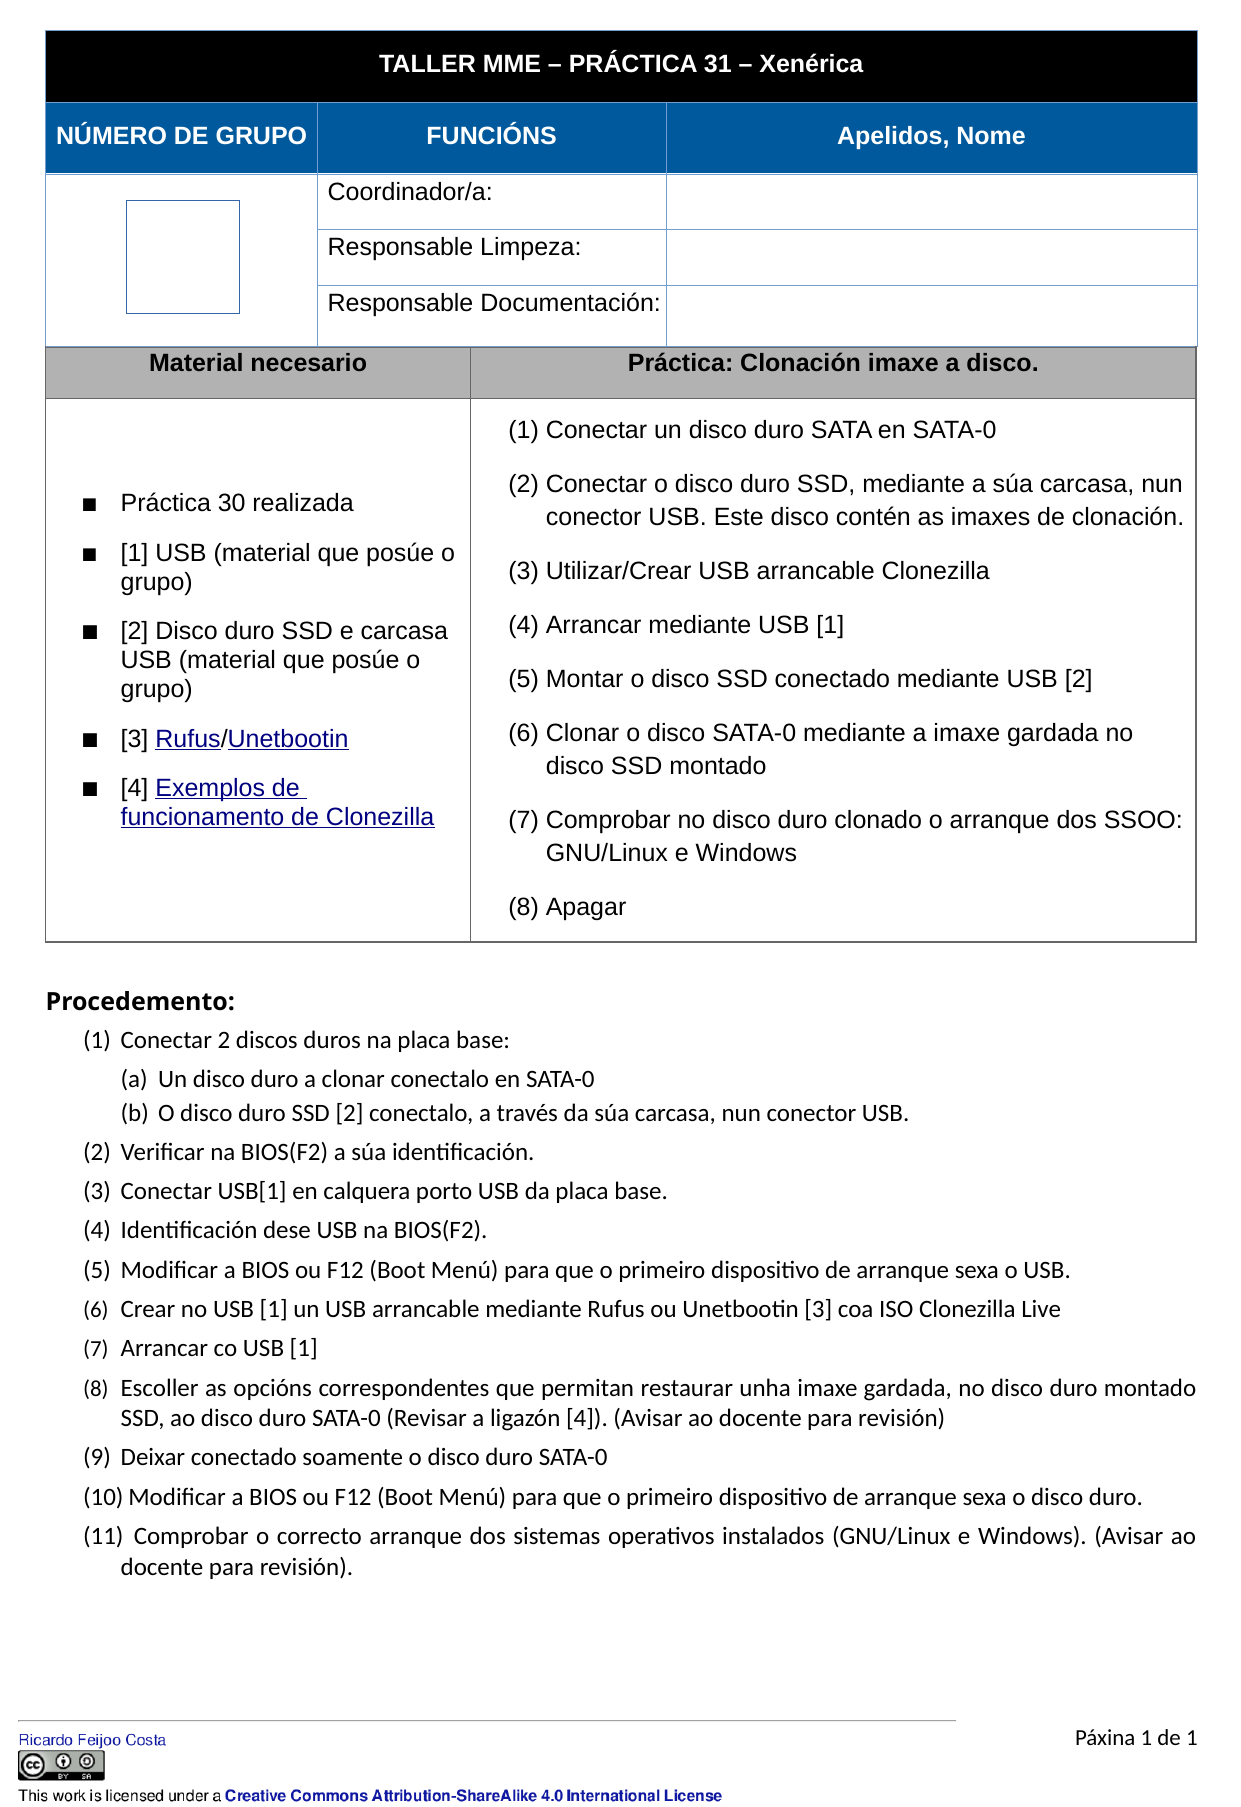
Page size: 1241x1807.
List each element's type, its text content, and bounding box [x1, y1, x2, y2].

picture [8, 1715, 957, 1806]
table_cell Práctica 30 realizada [1] USB (material que posúe o grupo) [2] Disco duro SSD e carcasa USB (material que posúe o grupo) [3] Rufus/Unetbootin [4] Exemplos de funcionamento de Clonezilla [46, 399, 470, 941]
table_cell [667, 286, 1197, 346]
list Crear no USB [1] un USB arrancable mediante Rufus ou Unetbootin [3] coa ISO Clonezilla Live [83, 1293, 1197, 1324]
list Deixar conectado soamente o disco duro SATA-0 [83, 1442, 1197, 1472]
table_cell FUNCIÓNS [318, 103, 666, 173]
text Procedemento: [45, 983, 1197, 1017]
list Escoller as opcións correspondentes que permitan restaurar unha imaxe gardada, no disco duro montado SSD, ao disco duro SATA-0 (Revisar a ligazón [4]). (Avisar ao docente para revisión) [83, 1372, 1197, 1433]
table_cell [46, 175, 317, 346]
table_cell NÚMERO DE GRUPO [46, 103, 317, 173]
table_cell Apelidos, Nome [667, 103, 1197, 173]
table_header Práctica: Clonación imaxe a disco. [471, 348, 1195, 398]
list Comprobar o correcto arranque dos sistemas operativos instalados (GNU/Linux e Windows). (Avisar ao docente para revisión). [83, 1520, 1197, 1581]
list Conectar USB[1] en calquera porto USB da placa base. [83, 1175, 1197, 1206]
list Verificar na BIOS(F2) a súa identificación. [83, 1136, 1197, 1167]
table_cell [667, 230, 1197, 284]
table_cell Responsable Documentación: [318, 286, 666, 346]
list O disco duro SSD [2] conectalo, a través da súa carcasa, nun conector USB. [120, 1097, 1197, 1127]
table_cell Coordinador/a: [318, 175, 666, 229]
table_cell [667, 175, 1197, 229]
table_cell Conectar un disco duro SATA en SATA-0 Conectar o disco duro SSD, mediante a súa carcasa, nun conector USB. Este disco contén as imaxes de clonación. Utilizar/Crear USB arrancable Clonezilla Arrancar mediante USB [1] Montar o disco SSD conectado mediante USB [2] Clonar o disco SATA-0 mediante a imaxe gardada no disco SSD montado Comprobar no disco duro clonado o arranque dos SSOO: GNU/Linux e Windows Apagar [471, 399, 1195, 941]
table_header TALLER MME – PRÁCTICA 31 – Xenérica [46, 31, 1197, 102]
list Arrancar co USB [1] [83, 1332, 1197, 1363]
list Modificar a BIOS ou F12 (Boot Menú) para que o primeiro dispositivo de arranque sexa o disco duro. [83, 1481, 1197, 1511]
table_header Material necesario [46, 348, 470, 398]
list Identificación dese USB na BIOS(F2). [83, 1215, 1197, 1245]
table_cell Responsable Limpeza: [318, 230, 666, 284]
list Modificar a BIOS ou F12 (Boot Menú) para que o primeiro dispositivo de arranque sexa o USB. [83, 1254, 1197, 1284]
list Un disco duro a clonar conectalo en SATA-0 [120, 1063, 1197, 1094]
list Conectar 2 discos duros na placa base: [83, 1024, 1197, 1055]
